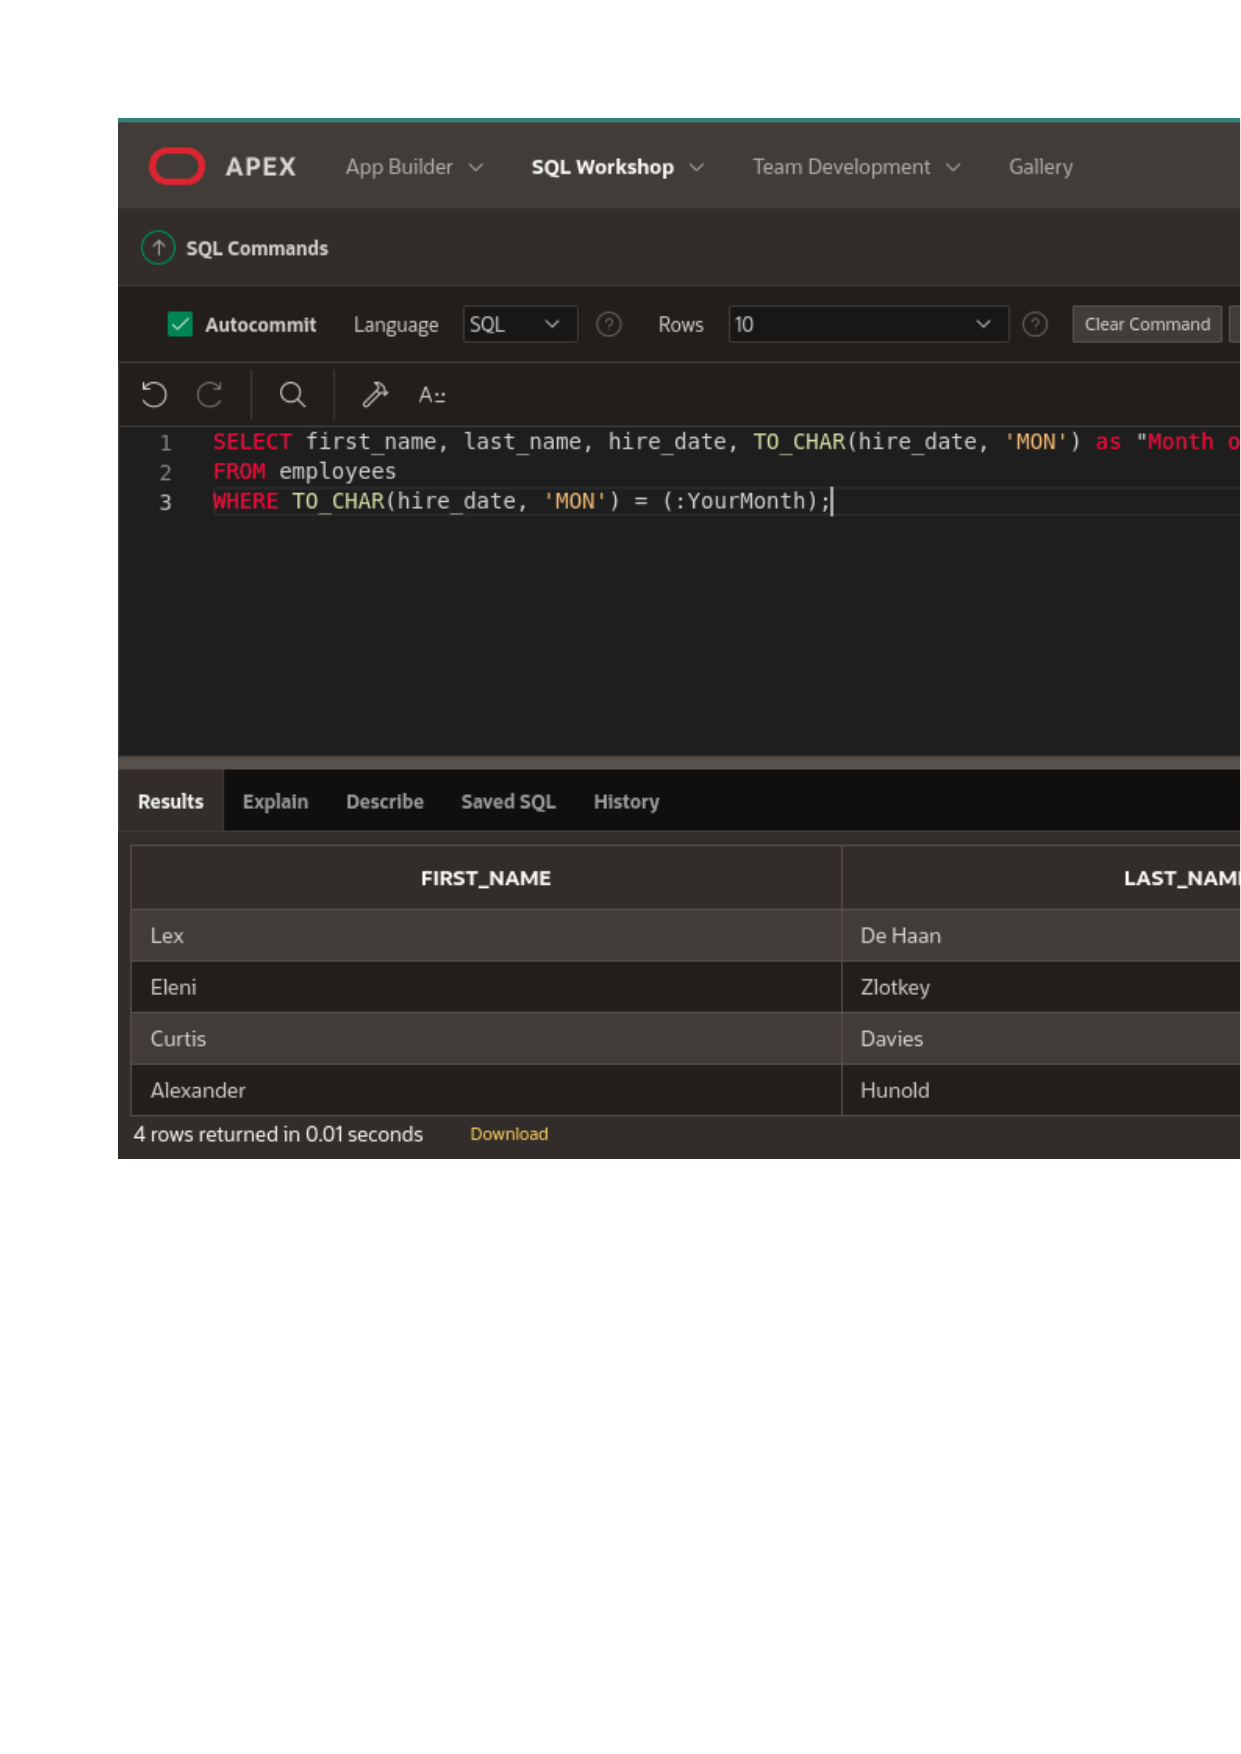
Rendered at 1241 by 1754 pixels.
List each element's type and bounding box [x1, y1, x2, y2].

picture [118, 118, 1241, 1159]
